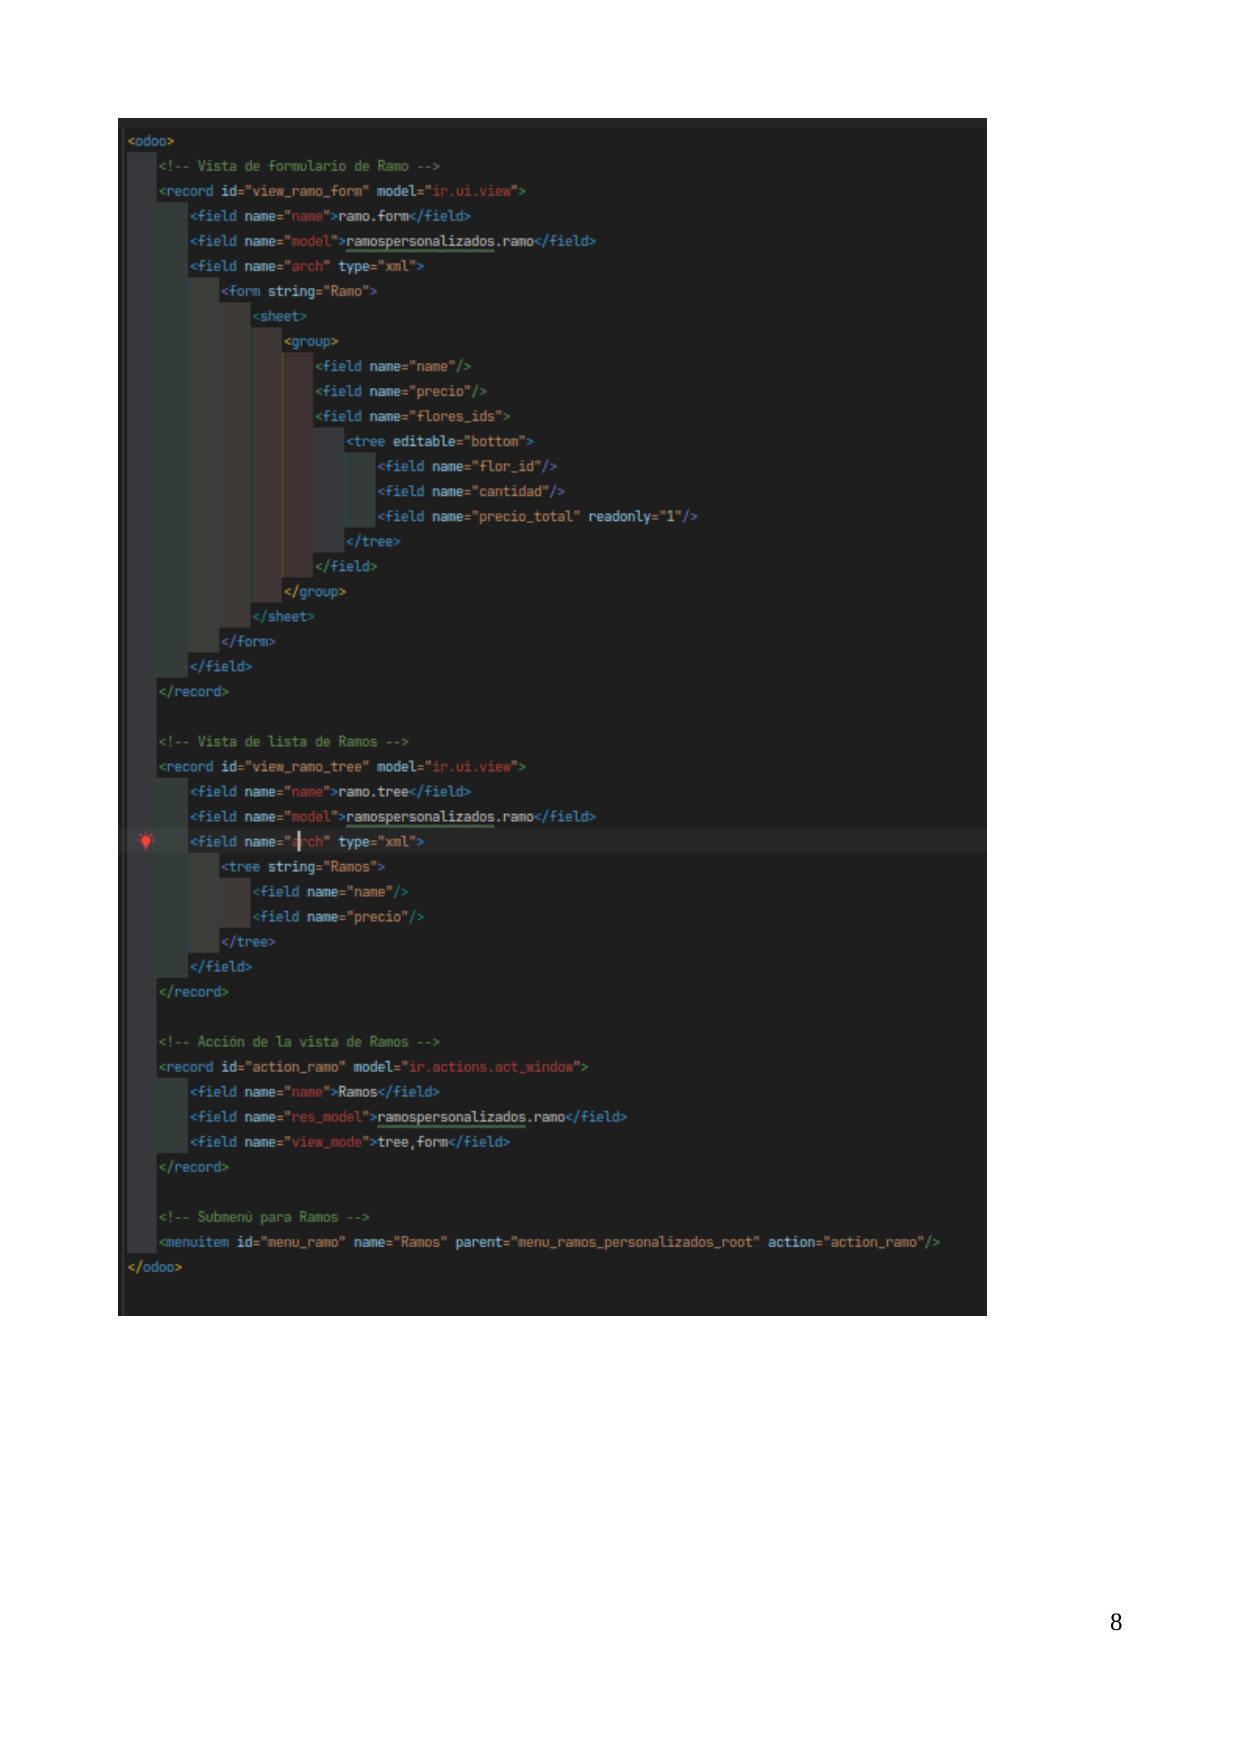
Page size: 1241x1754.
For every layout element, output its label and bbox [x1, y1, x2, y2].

picture [118, 118, 987, 1316]
